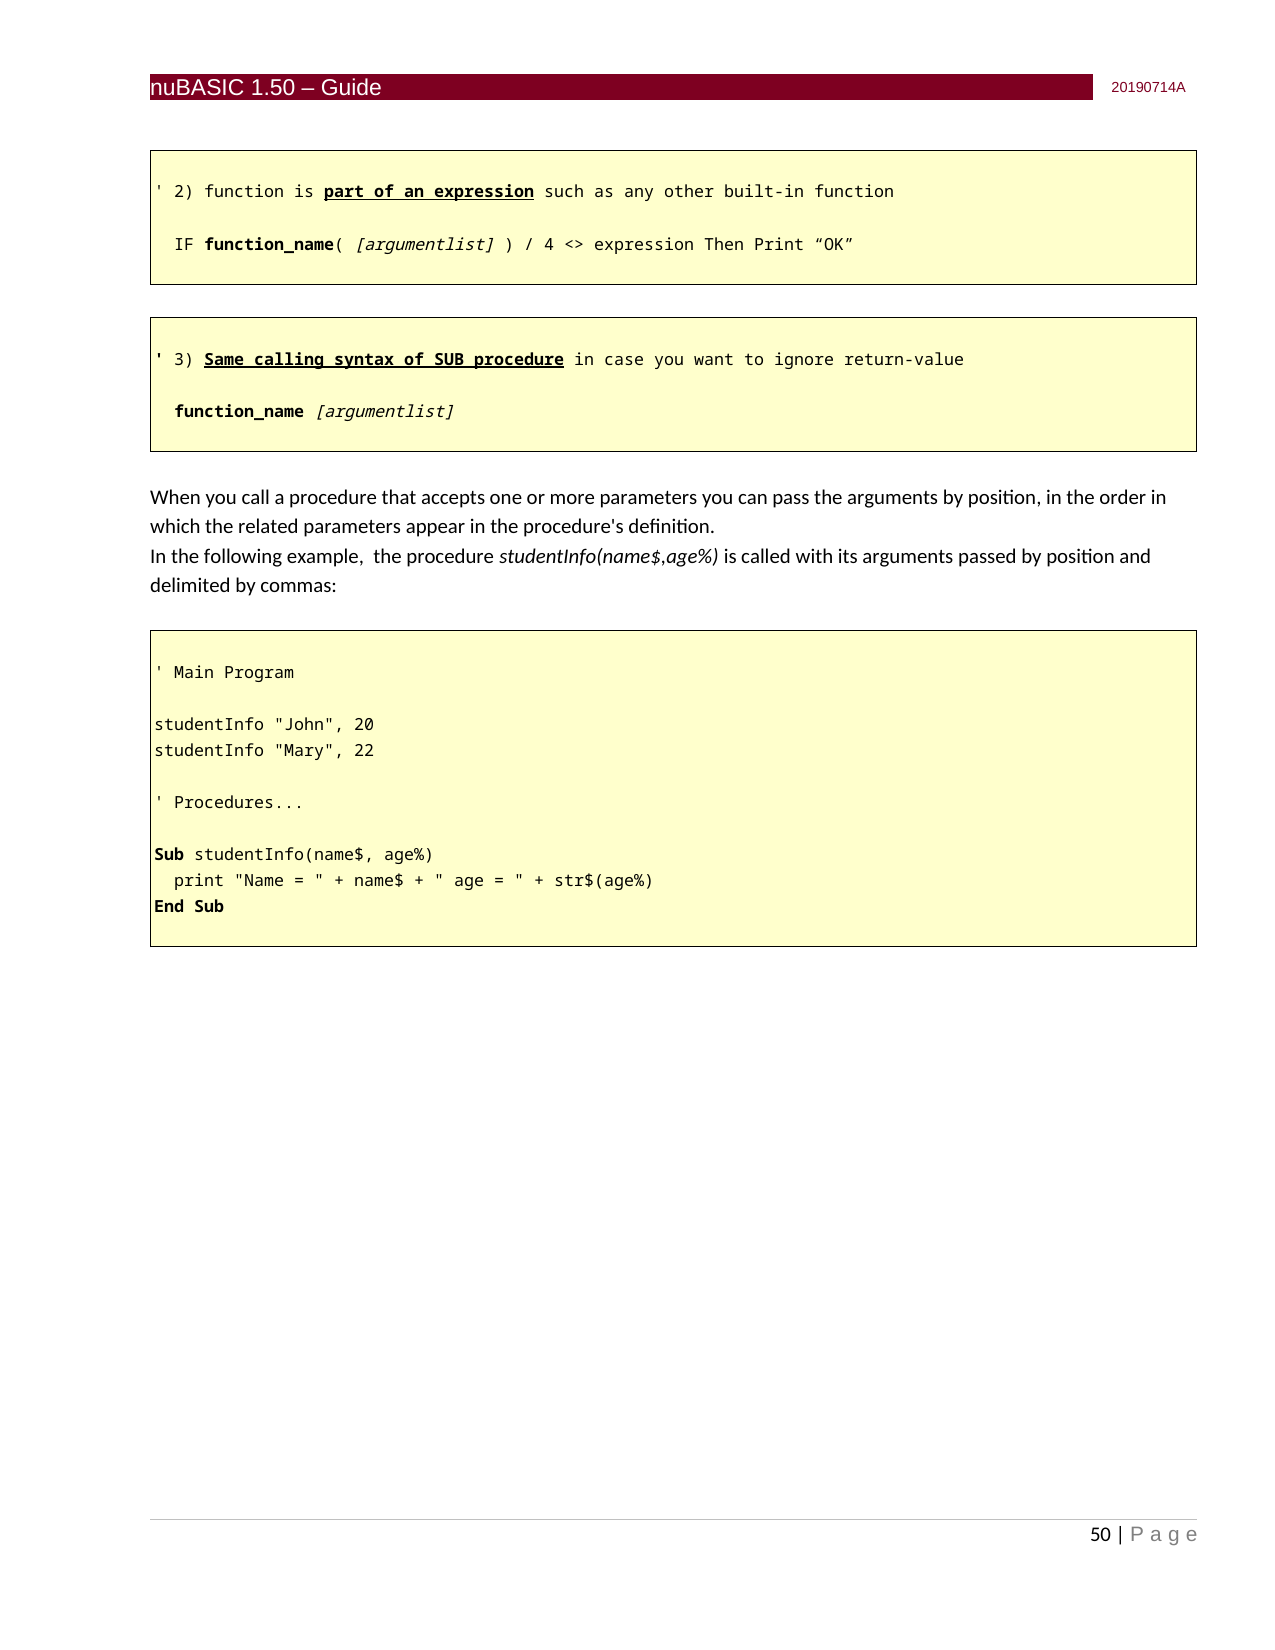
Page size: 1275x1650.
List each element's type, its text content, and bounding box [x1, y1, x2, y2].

text In the following example, the procedure studentInfo(name$,age%) is called with its arguments passed by position and delimited by commas: [150, 543, 1197, 597]
list IF function_name( [argumentlist] ) / 4 <> expression Then Print “OK” [151, 228, 1196, 254]
list ' Main Program [151, 656, 1196, 708]
list ' 2) function is part of an expression such as any other built-in function [151, 176, 1196, 202]
list function_name [argumentlist] [151, 395, 1196, 421]
list Sub studentInfo(name$, age%) print "Name = " + name$ + " age = " + str$(age%) End Sub [151, 839, 1196, 917]
list ' 3) Same calling syntax of SUB procedure in case you want to ignore return-value [151, 343, 1196, 369]
list studentInfo "John", 20 studentInfo "Mary", 22 ' Procedures... [151, 708, 1196, 839]
text When you call a procedure that accepts one or more parameters you can pass the arguments by position, in the order in which the related parameters appear in the procedure's definition. [150, 484, 1197, 539]
